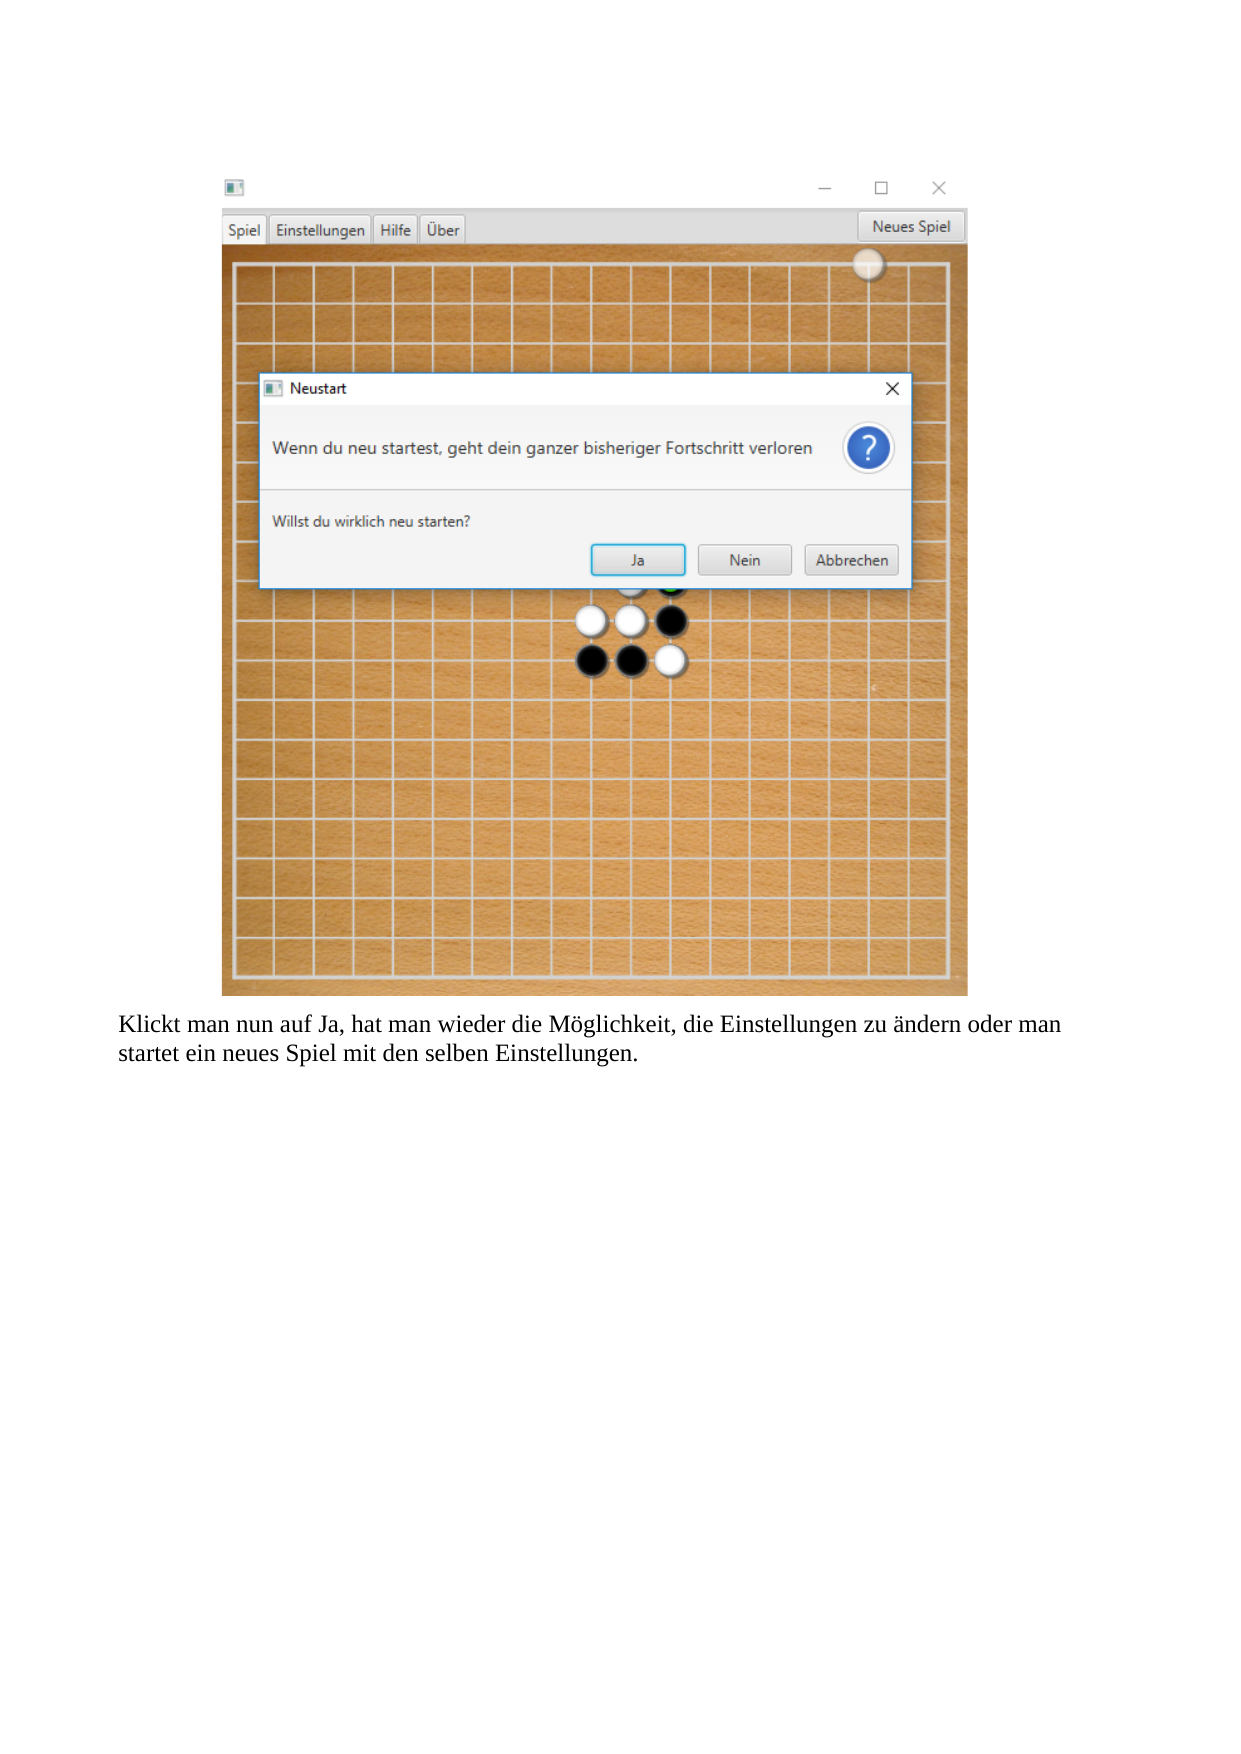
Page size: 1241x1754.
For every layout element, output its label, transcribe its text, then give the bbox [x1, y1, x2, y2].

picture [221, 173, 968, 996]
text Klickt man nun auf Ja, hat man wieder die Möglichkeit, die Einstellungen zu ändern oder man startet ein neues Spiel mit den selben Einstellungen. [118, 1009, 1122, 1067]
